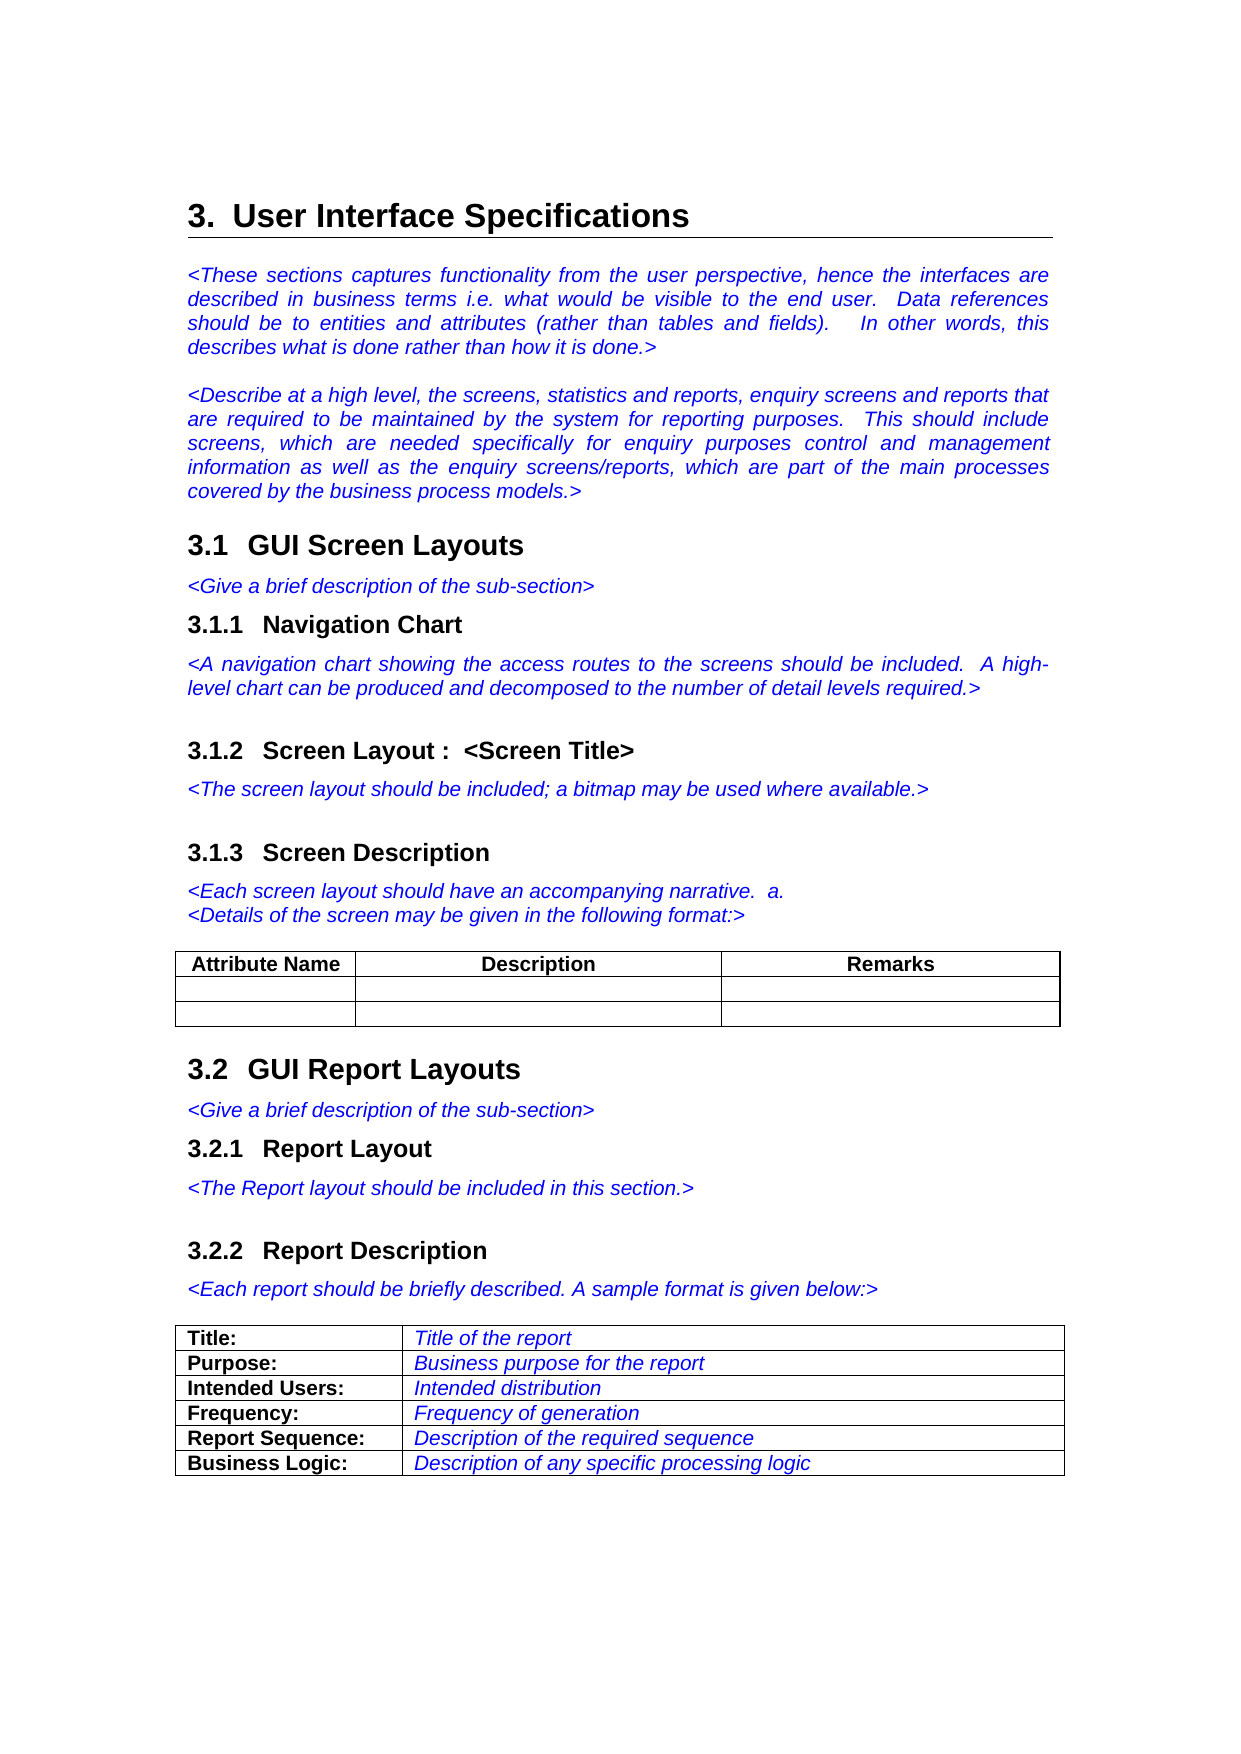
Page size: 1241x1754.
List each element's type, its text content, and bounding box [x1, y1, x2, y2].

text <Each report should be briefly described. A sample format is given below:> [187, 1277, 1053, 1301]
table_cell [722, 977, 1059, 1001]
text <Give a brief description of the sub-section> [187, 1098, 1053, 1122]
subtitle Report Layout [187, 1134, 1053, 1163]
table_cell Frequency: [176, 1401, 402, 1425]
text <Details of the screen may be given in the following format:> [187, 903, 1053, 927]
table_cell Business Logic: [176, 1451, 402, 1475]
subtitle GUI Screen Layouts [187, 528, 1053, 561]
text <These sections captures functionality from the user perspective, hence the interfaces are described in business terms i.e. what would be visible to the end user. Data references should be to entities and attributes (rather than tables and fields). In other words, this describes what is done rather than how it is done.> [187, 263, 1053, 359]
table_header Attribute Name [176, 952, 355, 976]
table_cell Intended Users: [176, 1376, 402, 1400]
text <The Report layout should be included in this section.> [187, 1175, 1053, 1199]
text <The screen layout should be included; a bitmap may be used where available.> [187, 777, 1053, 801]
table_cell Description of any specific processing logic [403, 1451, 1064, 1475]
subtitle User Interface Specifications [187, 197, 1053, 238]
subtitle Screen Description [187, 837, 1053, 866]
table_header Title: [176, 1326, 402, 1350]
table_cell [722, 1002, 1059, 1026]
table_cell Purpose: [176, 1351, 402, 1375]
table_cell Intended distribution [403, 1376, 1064, 1400]
table_header Title of the report [403, 1326, 1064, 1350]
subtitle Report Description [187, 1236, 1053, 1264]
table_cell Description of the required sequence [403, 1426, 1064, 1450]
subtitle Screen Layout : <Screen Title> [187, 736, 1053, 764]
table_cell [356, 1002, 721, 1026]
table_cell Report Sequence: [176, 1426, 402, 1450]
subtitle Navigation Chart [187, 610, 1053, 639]
table_header Description [356, 952, 721, 976]
table_header Remarks [722, 952, 1059, 976]
table_cell [176, 977, 355, 1001]
table_cell [176, 1002, 355, 1026]
text <Give a brief description of the sub-section> [187, 574, 1053, 598]
subtitle GUI Report Layouts [187, 1052, 1053, 1085]
table_cell [356, 977, 721, 1001]
text <A navigation chart showing the access routes to the screens should be included. A high-level chart can be produced and decomposed to the number of detail levels required.> [187, 651, 1053, 699]
text <Each screen layout should have an accompanying narrative. a. [187, 879, 1053, 903]
text <Describe at a high level, the screens, statistics and reports, enquiry screens and reports that are required to be maintained by the system for reporting purposes. This should include screens, which are needed specifically for enquiry purposes control and management information as well as the enquiry screens/reports, which are part of the main processes covered by the business process models.> [187, 383, 1053, 503]
table_cell Frequency of generation [403, 1401, 1064, 1425]
table_cell Business purpose for the report [403, 1351, 1064, 1375]
